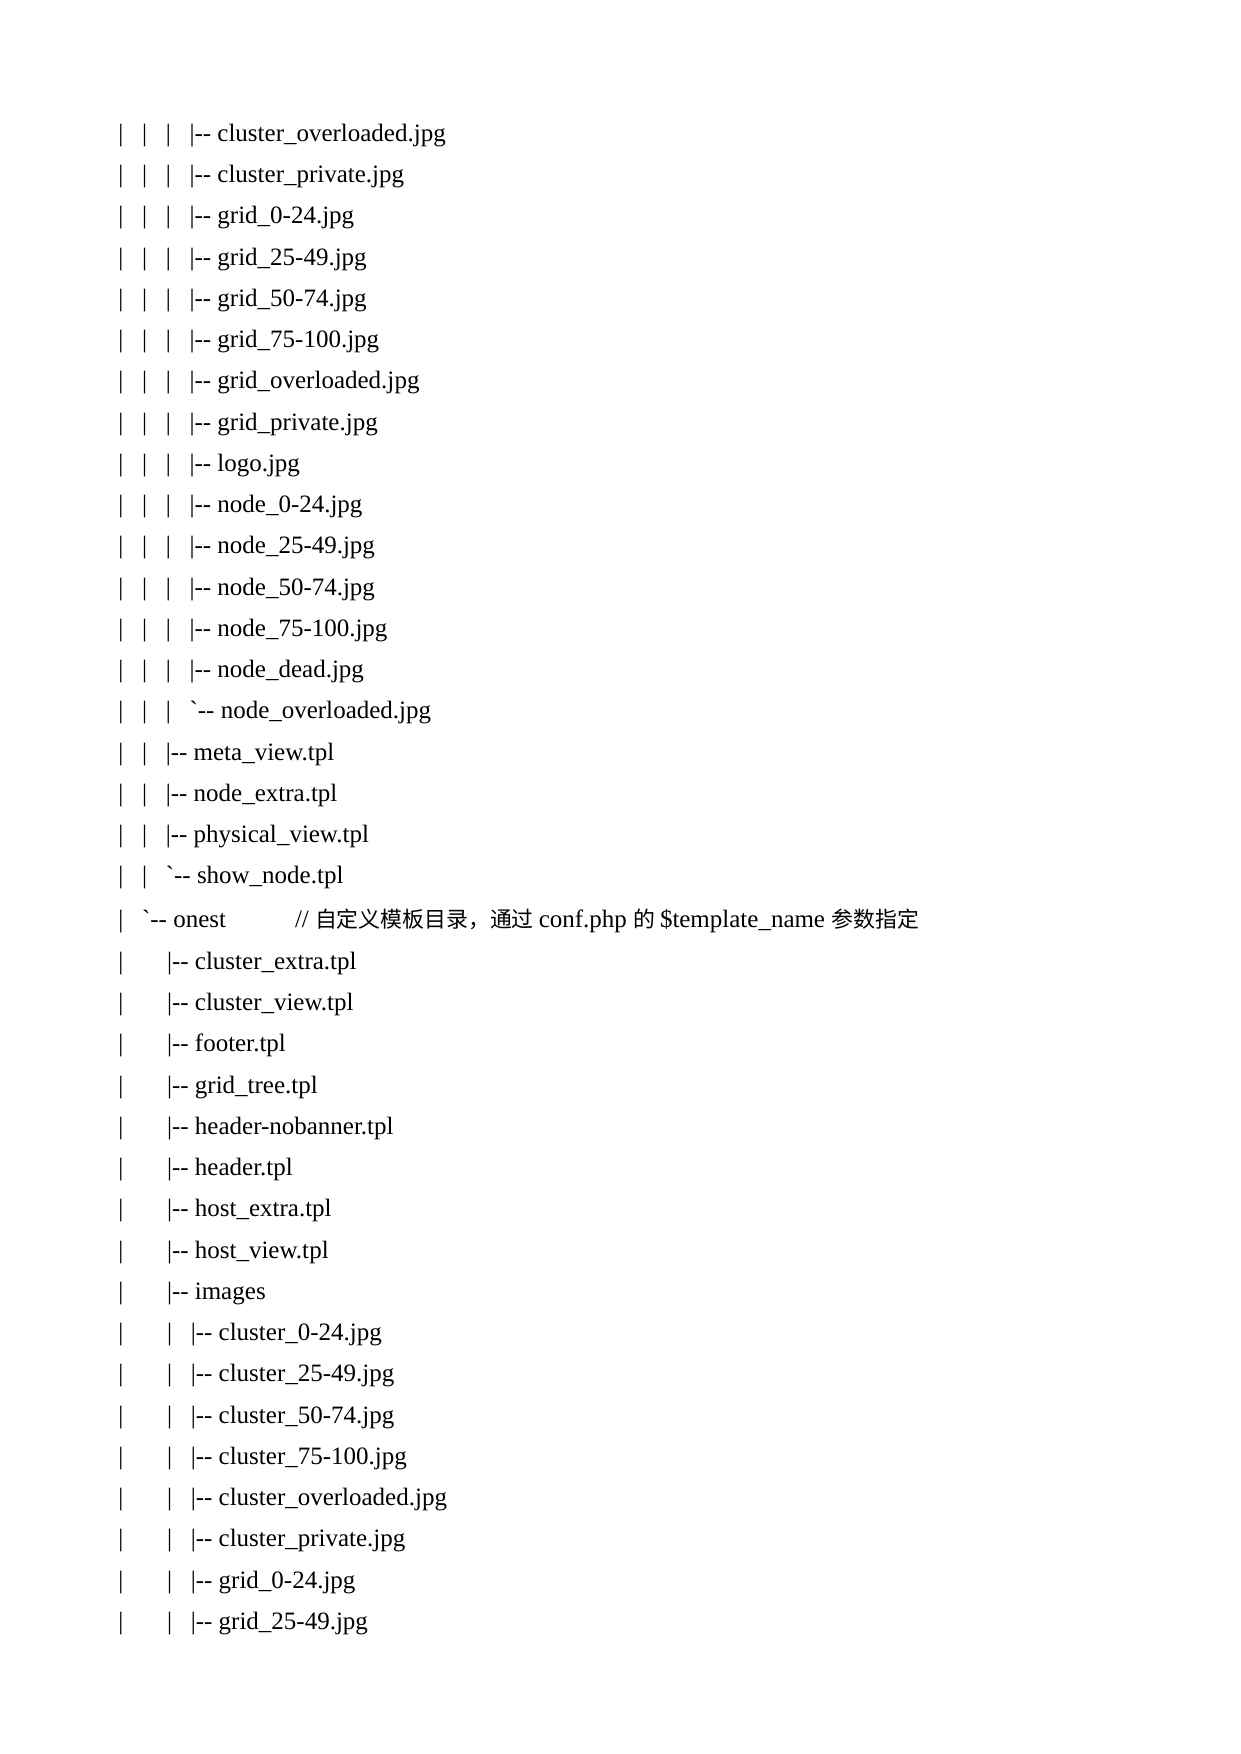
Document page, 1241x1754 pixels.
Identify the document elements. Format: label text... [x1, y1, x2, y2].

text | |-- grid_tree.tpl [118, 1070, 1122, 1098]
text | |-- images [118, 1276, 1122, 1305]
text | |-- host_extra.tpl [118, 1193, 1122, 1222]
text | | | |-- grid_private.jpg [118, 407, 1122, 436]
text | | |-- cluster_overloaded.jpg [118, 1482, 1122, 1511]
text | | | |-- node_dead.jpg [118, 654, 1122, 683]
text | | | |-- grid_50-74.jpg [118, 283, 1122, 312]
text | | | |-- grid_25-49.jpg [118, 242, 1122, 271]
text | | |-- cluster_private.jpg [118, 1523, 1122, 1552]
text | |-- cluster_extra.tpl [118, 946, 1122, 975]
text | |-- cluster_view.tpl [118, 987, 1122, 1016]
text | | | |-- node_25-49.jpg [118, 531, 1122, 559]
text | | |-- grid_25-49.jpg [118, 1606, 1122, 1635]
text | | | |-- grid_75-100.jpg [118, 324, 1122, 353]
text | | |-- grid_0-24.jpg [118, 1565, 1122, 1593]
text | | | |-- logo.jpg [118, 448, 1122, 477]
text | | | |-- node_75-100.jpg [118, 613, 1122, 642]
text | | |-- node_extra.tpl [118, 778, 1122, 807]
text | | |-- physical_view.tpl [118, 819, 1122, 848]
text | | | |-- grid_0-24.jpg [118, 201, 1122, 229]
text | | | |-- cluster_private.jpg [118, 159, 1122, 188]
text | |-- footer.tpl [118, 1028, 1122, 1057]
text | | |-- cluster_0-24.jpg [118, 1317, 1122, 1346]
text | | `-- show_node.tpl [118, 861, 1122, 889]
text | `-- onest // 自定义模板目录，通过 conf.php 的 $template_name 参数指定 [118, 902, 1122, 933]
text | | |-- cluster_25-49.jpg [118, 1358, 1122, 1387]
text | | | |-- grid_overloaded.jpg [118, 366, 1122, 394]
text | | | `-- node_overloaded.jpg [118, 696, 1122, 724]
text | |-- header-nobanner.tpl [118, 1111, 1122, 1140]
text | | |-- meta_view.tpl [118, 737, 1122, 766]
text | | |-- cluster_50-74.jpg [118, 1400, 1122, 1428]
text | | | |-- node_0-24.jpg [118, 489, 1122, 518]
text | |-- header.tpl [118, 1152, 1122, 1181]
text | | | |-- node_50-74.jpg [118, 572, 1122, 601]
text | | | |-- cluster_overloaded.jpg [118, 118, 1122, 147]
text | |-- host_view.tpl [118, 1235, 1122, 1263]
text | | |-- cluster_75-100.jpg [118, 1441, 1122, 1470]
